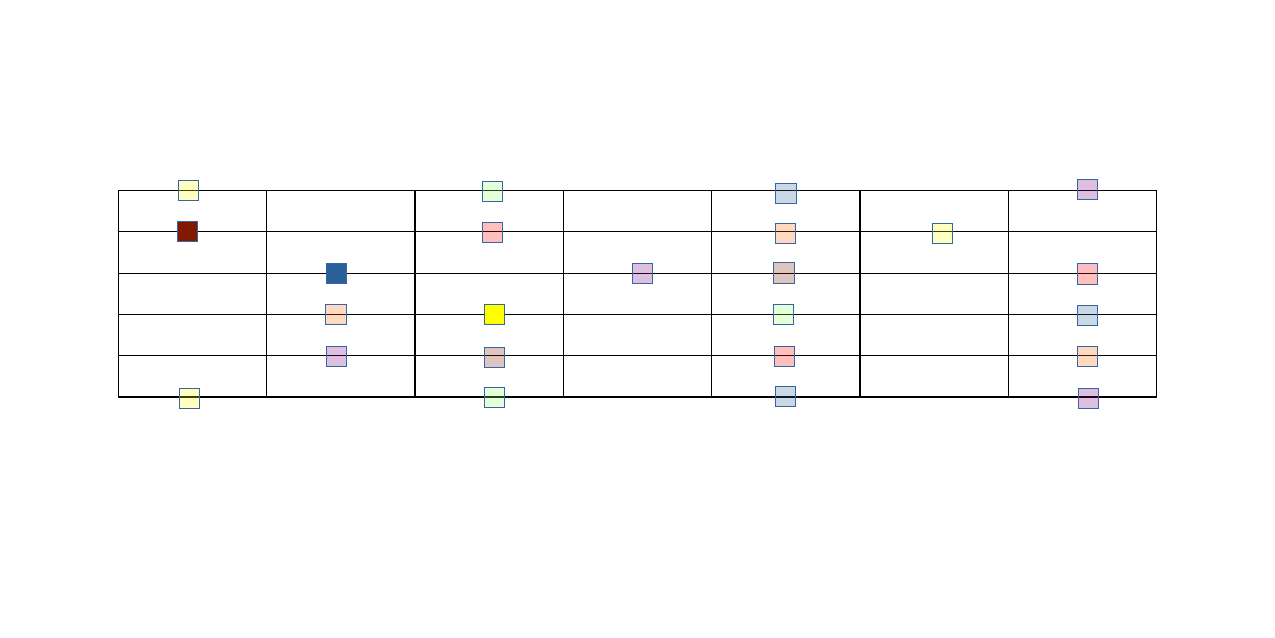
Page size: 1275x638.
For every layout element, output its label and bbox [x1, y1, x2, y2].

table_cell [712, 274, 859, 314]
table_header [1009, 191, 1156, 231]
table_cell [267, 315, 414, 355]
table_header [861, 191, 1008, 231]
table_header [119, 191, 266, 231]
table_cell [119, 315, 266, 355]
table_cell [267, 274, 414, 314]
table_cell [267, 356, 414, 396]
table_header [564, 191, 711, 231]
table_cell [119, 232, 266, 273]
table_cell [861, 232, 1008, 273]
table_header [267, 191, 414, 231]
table_cell [119, 356, 266, 396]
table_cell [564, 356, 711, 396]
table_cell [861, 274, 1008, 314]
table_cell [861, 315, 1008, 355]
table_header [416, 191, 563, 231]
table_cell [712, 232, 859, 273]
table_cell [416, 232, 563, 273]
table_cell [119, 274, 266, 314]
table_header [712, 191, 859, 231]
table_cell [416, 356, 563, 396]
table_cell [861, 356, 1008, 396]
table_cell [564, 232, 711, 273]
table_cell [564, 315, 711, 355]
table_cell [712, 356, 859, 396]
table_cell [1009, 274, 1156, 314]
table_cell [1009, 356, 1156, 396]
table_cell [1009, 232, 1156, 273]
table_cell [1009, 315, 1156, 355]
table_cell [712, 315, 859, 355]
table_cell [267, 232, 414, 273]
table_cell [416, 315, 563, 355]
table_cell [564, 274, 711, 314]
table_cell [416, 274, 563, 314]
